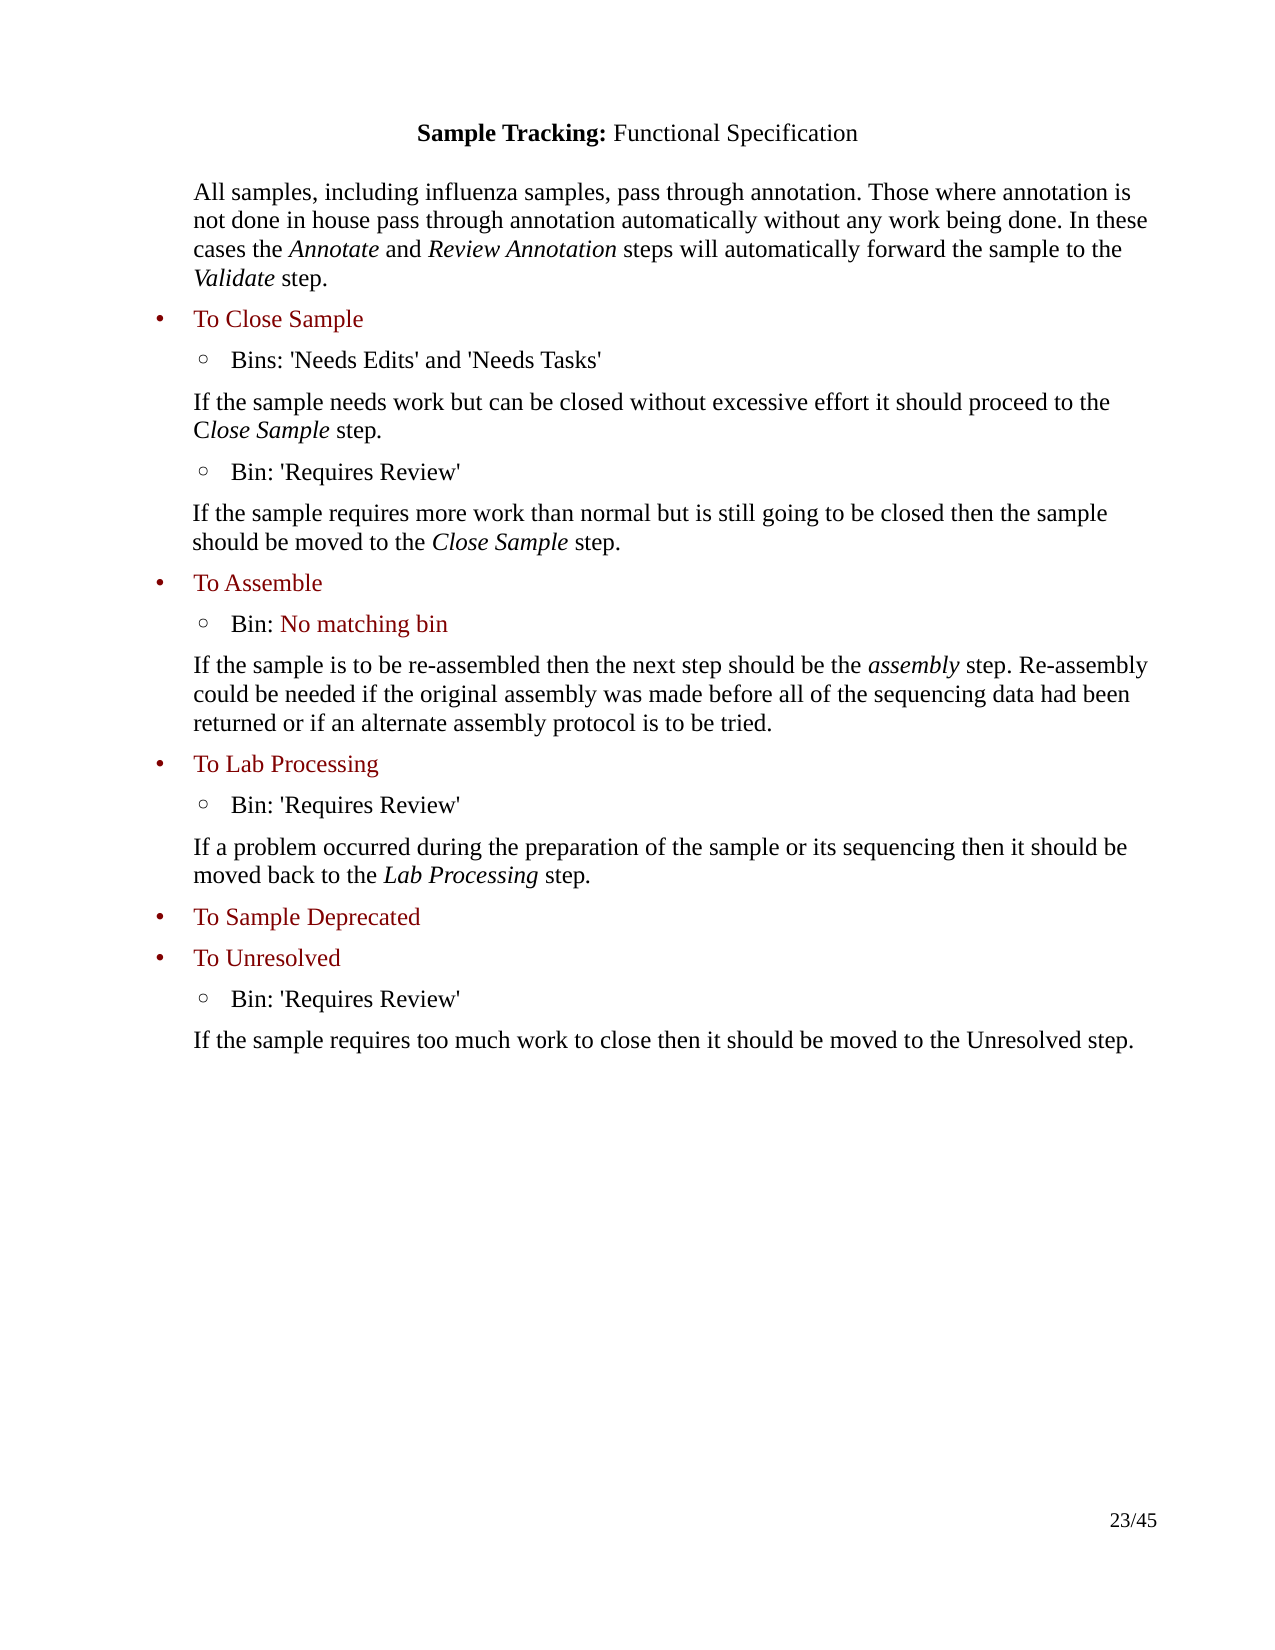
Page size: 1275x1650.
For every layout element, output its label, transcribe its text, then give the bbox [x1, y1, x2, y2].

text If the sample requires more work than normal but is still going to be closed then the sample should be moved to the Close Sample step. [192, 498, 1157, 556]
list If a problem occurred during the preparation of the sample or its sequencing then it should be moved back to the Lab Processing step. [156, 832, 1157, 889]
list To Close Sample [156, 304, 1157, 333]
list Bin: No matching bin [193, 609, 1157, 638]
list If the sample is to be re-assembled then the next step should be the assembly step. Re-assembly could be needed if the original assembly was made before all of the sequencing data had been returned or if an alternate assembly protocol is to be tried. [156, 651, 1157, 737]
list Bins: 'Needs Edits' and 'Needs Tasks' [193, 346, 1157, 374]
list If the sample requires too much work to close then it should be moved to the Unresolved step. [156, 1026, 1157, 1054]
list To Lab Processing [156, 749, 1157, 778]
list Bin: 'Requires Review' [193, 791, 1157, 819]
list Bin: 'Requires Review' [193, 984, 1157, 1013]
list Bin: 'Requires Review' [193, 457, 1157, 486]
list To Assemble [156, 568, 1157, 597]
list All samples, including influenza samples, pass through annotation. Those where annotation is not done in house pass through annotation automatically without any work being done. In these cases the Annotate and Review Annotation steps will automatically forward the sample to the Validate step. [156, 177, 1157, 292]
list To Sample Deprecated [156, 902, 1157, 931]
list If the sample needs work but can be closed without excessive effort it should proceed to the Close Sample step. [156, 387, 1157, 444]
list To Unresolved [156, 943, 1157, 972]
